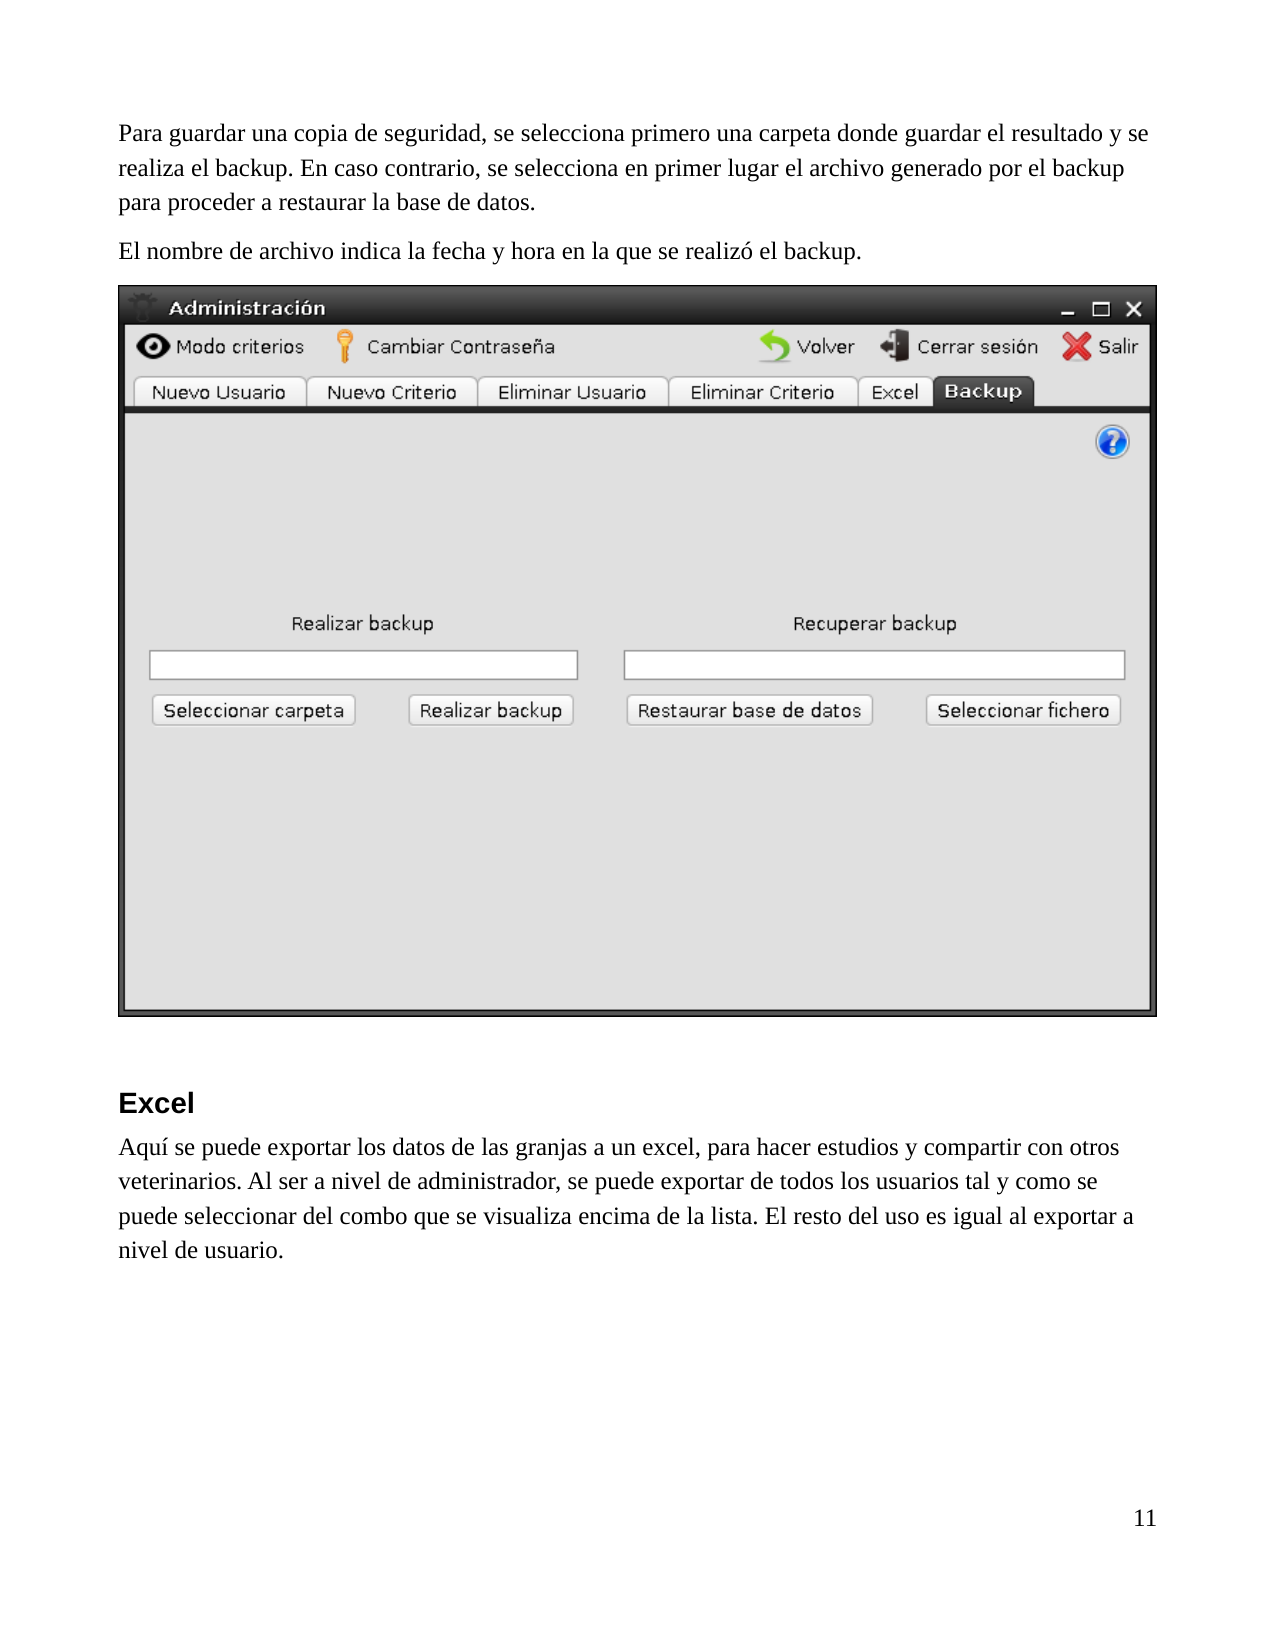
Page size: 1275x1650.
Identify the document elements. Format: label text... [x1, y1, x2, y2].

text El nombre de archivo indica la fecha y hora en la que se realizó el backup. [118, 236, 1157, 265]
text Para guardar una copia de seguridad, se selecciona primero una carpeta donde guardar el resultado y se realiza el backup. En caso contrario, se selecciona en primer lugar el archivo generado por el backup para proceder a restaurar la base de datos. [118, 118, 1157, 216]
subtitle Excel [118, 1086, 1157, 1119]
picture [118, 285, 1157, 1017]
text Aquí se puede exportar los datos de las granjas a un excel, para hacer estudios y compartir con otros veterinarios. Al ser a nivel de administrador, se puede exportar de todos los usuarios tal y como se puede seleccionar del combo que se visualiza encima de la lista. El resto del uso es igual al exportar a nivel de usuario. [118, 1132, 1157, 1264]
